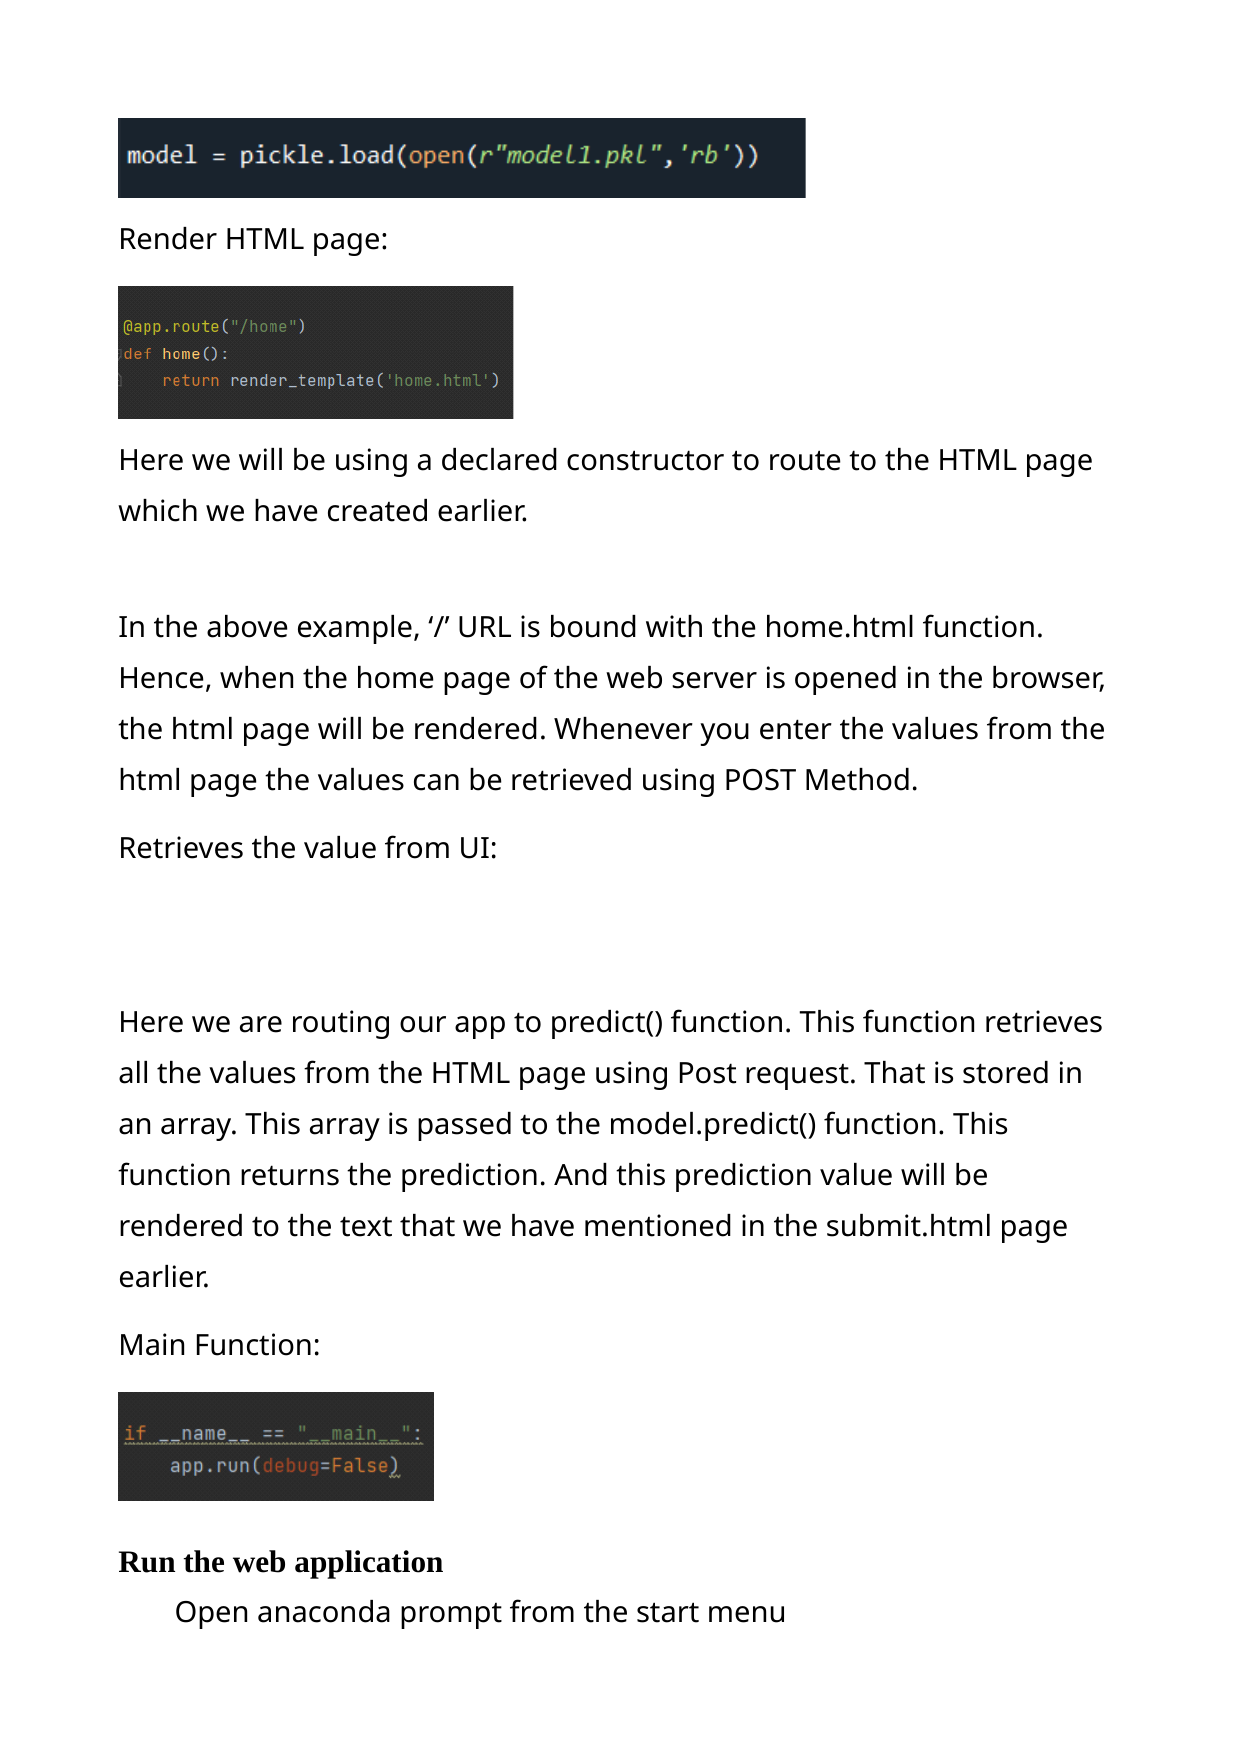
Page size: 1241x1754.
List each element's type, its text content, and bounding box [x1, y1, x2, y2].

picture [118, 118, 806, 198]
text Retrieves the value from UI: [118, 827, 1122, 867]
picture [118, 286, 514, 419]
text Render HTML page: [118, 218, 1122, 258]
text Here we are routing our app to predict() function. This function retrieves all the values from the HTML page using Post request. That is stored in an array. This array is passed to the model.predict() function. This function returns the prediction. And this prediction value will be rendered to the text that we have mentioned in the submit.html page earlier. [118, 1001, 1122, 1296]
subtitle Run the web application [118, 1543, 1122, 1579]
text Main Function: [118, 1324, 1122, 1364]
text Open anaconda prompt from the start menu [118, 1591, 1122, 1631]
text Here we will be using a declared constructor to route to the HTML page which we have created earlier. [118, 439, 1122, 530]
picture [118, 1392, 434, 1501]
text In the above example, ‘/’ URL is bound with the home.html function. Hence, when the home page of the web server is opened in the browser, the html page will be rendered. Whenever you enter the values from the html page the values can be retrieved using POST Method. [118, 606, 1122, 799]
